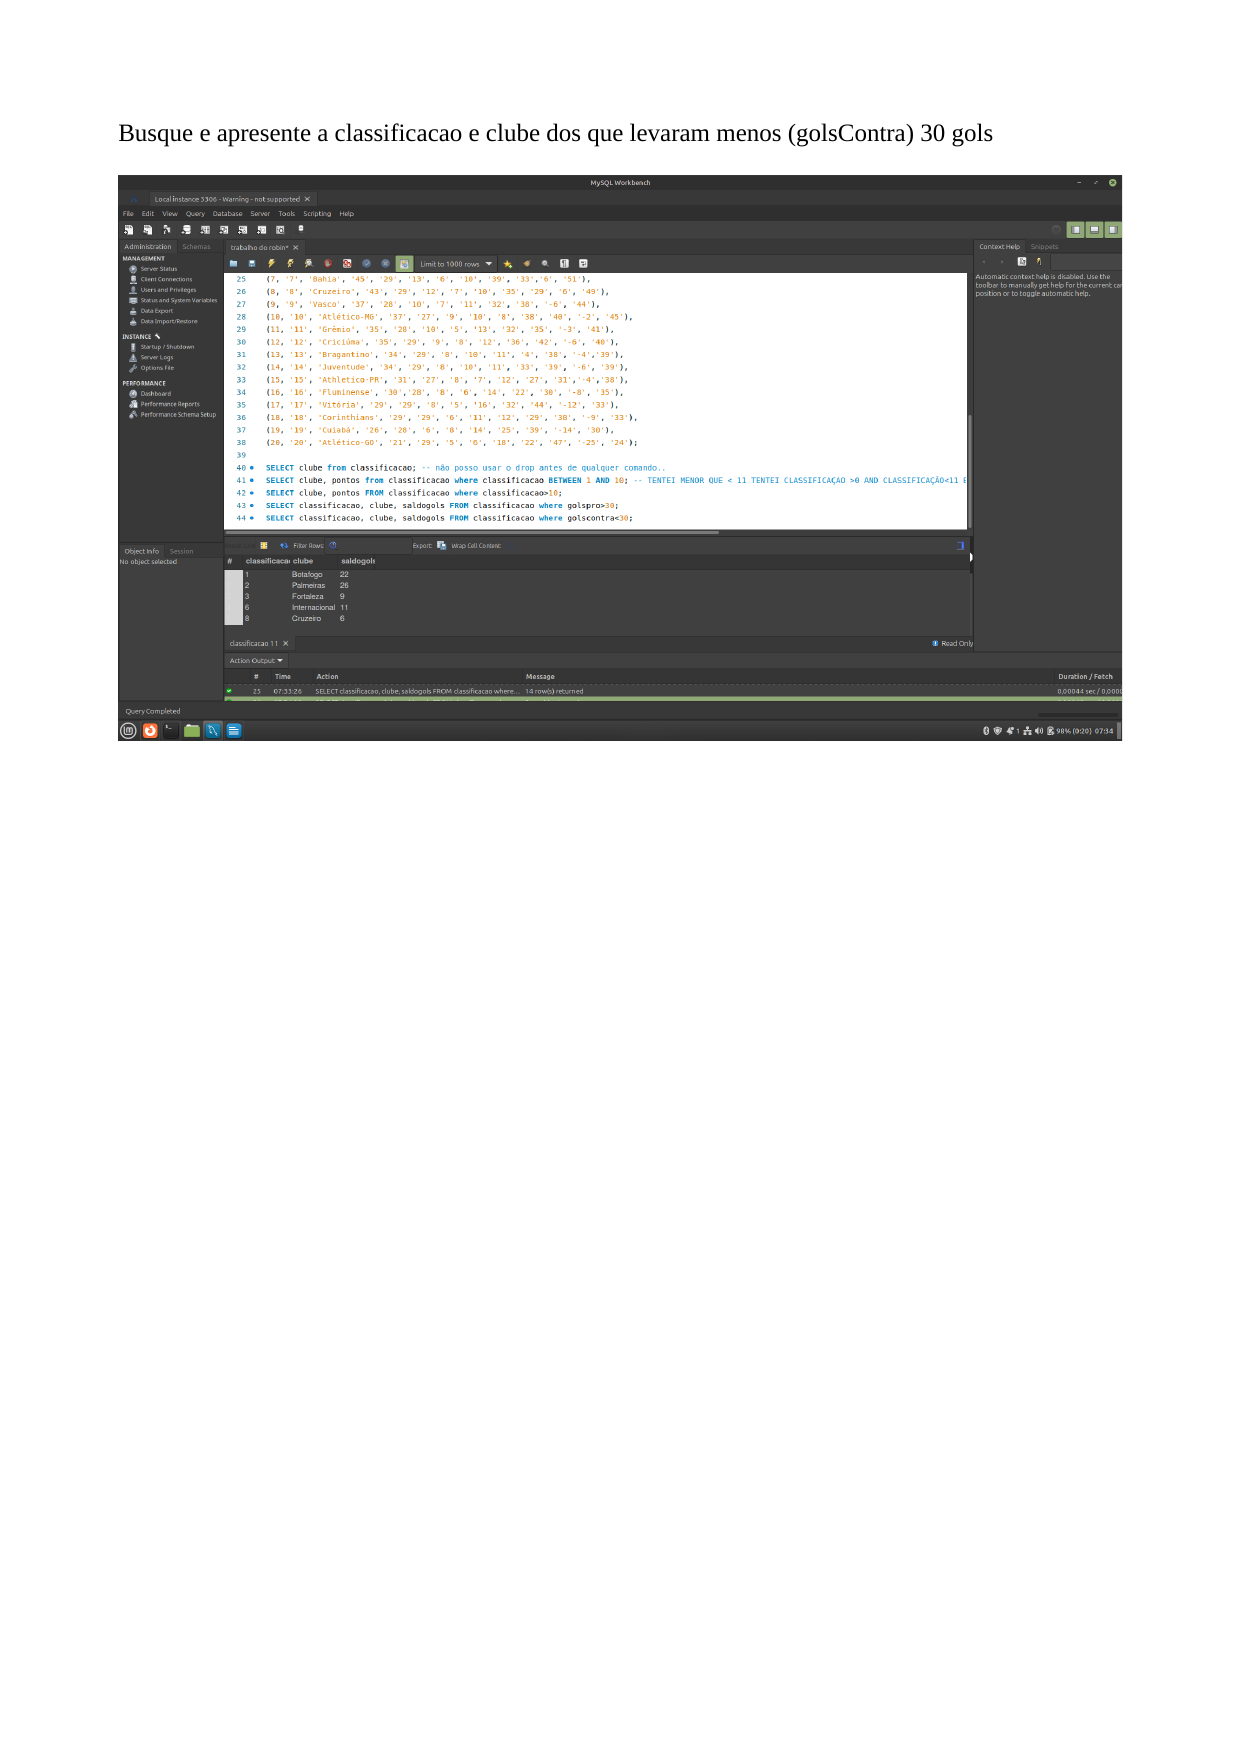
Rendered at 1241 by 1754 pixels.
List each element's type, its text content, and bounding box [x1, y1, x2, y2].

text Busque e apresente a classificacao e clube dos que levaram menos (golsContra) 30 gols [118, 118, 1122, 147]
picture [118, 175, 1123, 741]
